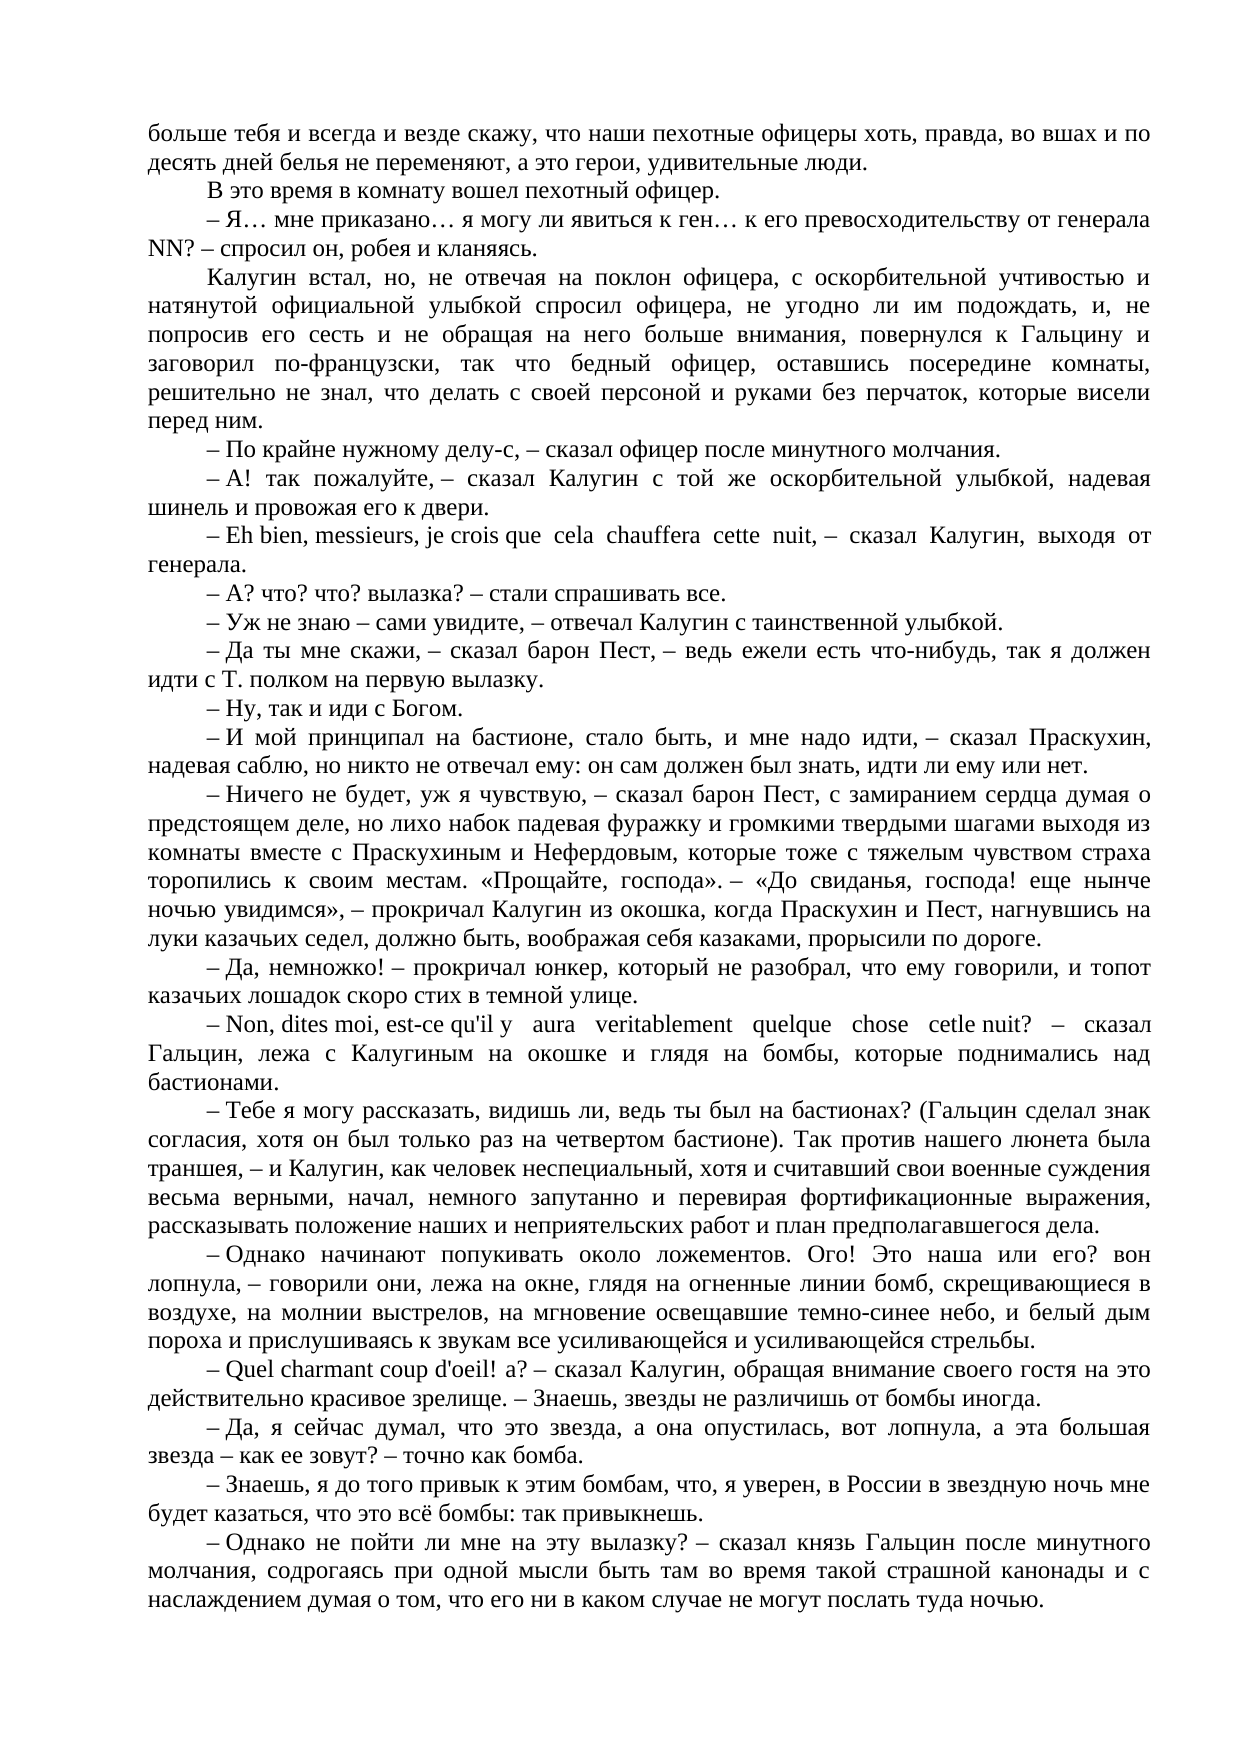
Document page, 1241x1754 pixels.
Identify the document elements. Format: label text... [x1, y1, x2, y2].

text – Знаешь, я до того привык к этим бомбам, что, я уверен, в России в звездную ночь мне будет казаться, что это всё бомбы: так привыкнешь. [148, 1469, 1152, 1527]
text – И мой принципал на бастионе, стало быть, и мне надо идти, – сказал Праскухин, надевая саблю, но никто не отвечал ему: он сам должен был знать, идти ли ему или нет. [148, 722, 1152, 779]
text – Да ты мне скажи, – сказал барон Пест, – ведь ежели есть что-нибудь, так я должен идти с Т. полком на первую вылазку. [148, 636, 1152, 693]
text – Quel charmant coup d'oeil! a? – сказал Калугин, обращая внимание своего гостя на это действительно красивое зрелище. – Знаешь, звезды не различишь от бомбы иногда. [148, 1354, 1152, 1412]
text больше тебя и всегда и везде скажу, что наши пехотные офицеры хоть, правда, во вшах и по десять дней белья не переменяют, а это герои, удивительные люди. [148, 118, 1152, 176]
text – Уж не знаю – сами увидите, – отвечал Калугин с таинственной улыбкой. [148, 607, 1152, 636]
text – Я… мне приказано… я могу ли явиться к ген… к его превосходительству от генерала NN? – спросил он, робея и кланяясь. [148, 204, 1152, 262]
text – Non, dites moi, est-ce qu'il y aura veritablement quelque chose cetle nuit? – сказал Гальцин, лежа с Калугиным на окошке и глядя на бомбы, которые поднимались над бастионами. [148, 1009, 1152, 1096]
text – А! так пожалуйте, – сказал Калугин с той же оскорбительной улыбкой, надевая шинель и провожая его к двери. [148, 463, 1152, 521]
text – Ничего не будет, уж я чувствую, – сказал барон Пест, с замиранием сердца думая о предстоящем деле, но лихо набок падевая фуражку и громкими твердыми шагами выходя из комнаты вместе с Праскухиным и Нефердовым, которые тоже с тяжелым чувством страха торопились к своим местам. «Прощайте, господа». – «До свиданья, господа! еще нынче ночью увидимся», – прокричал Калугин из окошка, когда Праскухин и Пест, нагнувшись на луки казачьих седел, должно быть, воображая себя казаками, прорысили по дороге. [148, 779, 1152, 952]
text – По крайне нужному делу-с, – сказал офицер после минутного молчания. [148, 434, 1152, 463]
text – Однако начинают попукивать около ложементов. Ого! Это наша или его? вон лопнула, – говорили они, лежа на окне, глядя на огненные линии бомб, скрещивающиеся в воздухе, на молнии выстрелов, на мгновение освещавшие темно-синее небо, и белый дым пороха и прислушиваясь к звукам все усиливающейся и усиливающейся стрельбы. [148, 1239, 1152, 1354]
text Калугин встал, но, не отвечая на поклон офицера, с оскорбительной учтивостью и натянутой официальной улыбкой спросил офицера, не угодно ли им подождать, и, не попросив его сесть и не обращая на него больше внимания, повернулся к Гальцину и заговорил по-французски, так что бедный офицер, оставшись посередине комнаты, решительно не знал, что делать с своей персоной и руками без перчаток, которые висели перед ним. [148, 262, 1152, 434]
text В это время в комнату вошел пехотный офицер. [148, 176, 1152, 204]
text – А? что? что? вылазка? – стали спрашивать все. [148, 578, 1152, 607]
text – Ну, так и иди с Богом. [148, 693, 1152, 722]
text – Тебе я могу рассказать, видишь ли, ведь ты был на бастионах? (Гальцин сделал знак согласия, хотя он был только раз на четвертом бастионе). Так против нашего люнета была траншея, – и Калугин, как человек неспециальный, хотя и считавший свои военные суждения весьма верными, начал, немного запутанно и перевирая фортификационные выражения, рассказывать положение наших и неприятельских работ и план предполагавшегося дела. [148, 1096, 1152, 1239]
text – Однако не пойти ли мне на эту вылазку? – сказал князь Гальцин после минутного молчания, содрогаясь при одной мысли быть там во время такой страшной канонады и с наслаждением думая о том, что его ни в каком случае не могут послать туда ночью. [148, 1527, 1152, 1613]
text – Да, немножко! – прокричал юнкер, который не разобрал, что ему говорили, и топот казачьих лошадок скоро стих в темной улице. [148, 952, 1152, 1009]
text – Да, я сейчас думал, что это звезда, а она опустилась, вот лопнула, а эта большая звезда – как ее зовут? – точно как бомба. [148, 1412, 1152, 1469]
text – Eh bien, messieurs, je crois que cela chauffera cette nuit, – сказал Калугин, выходя от генерала. [148, 521, 1152, 578]
